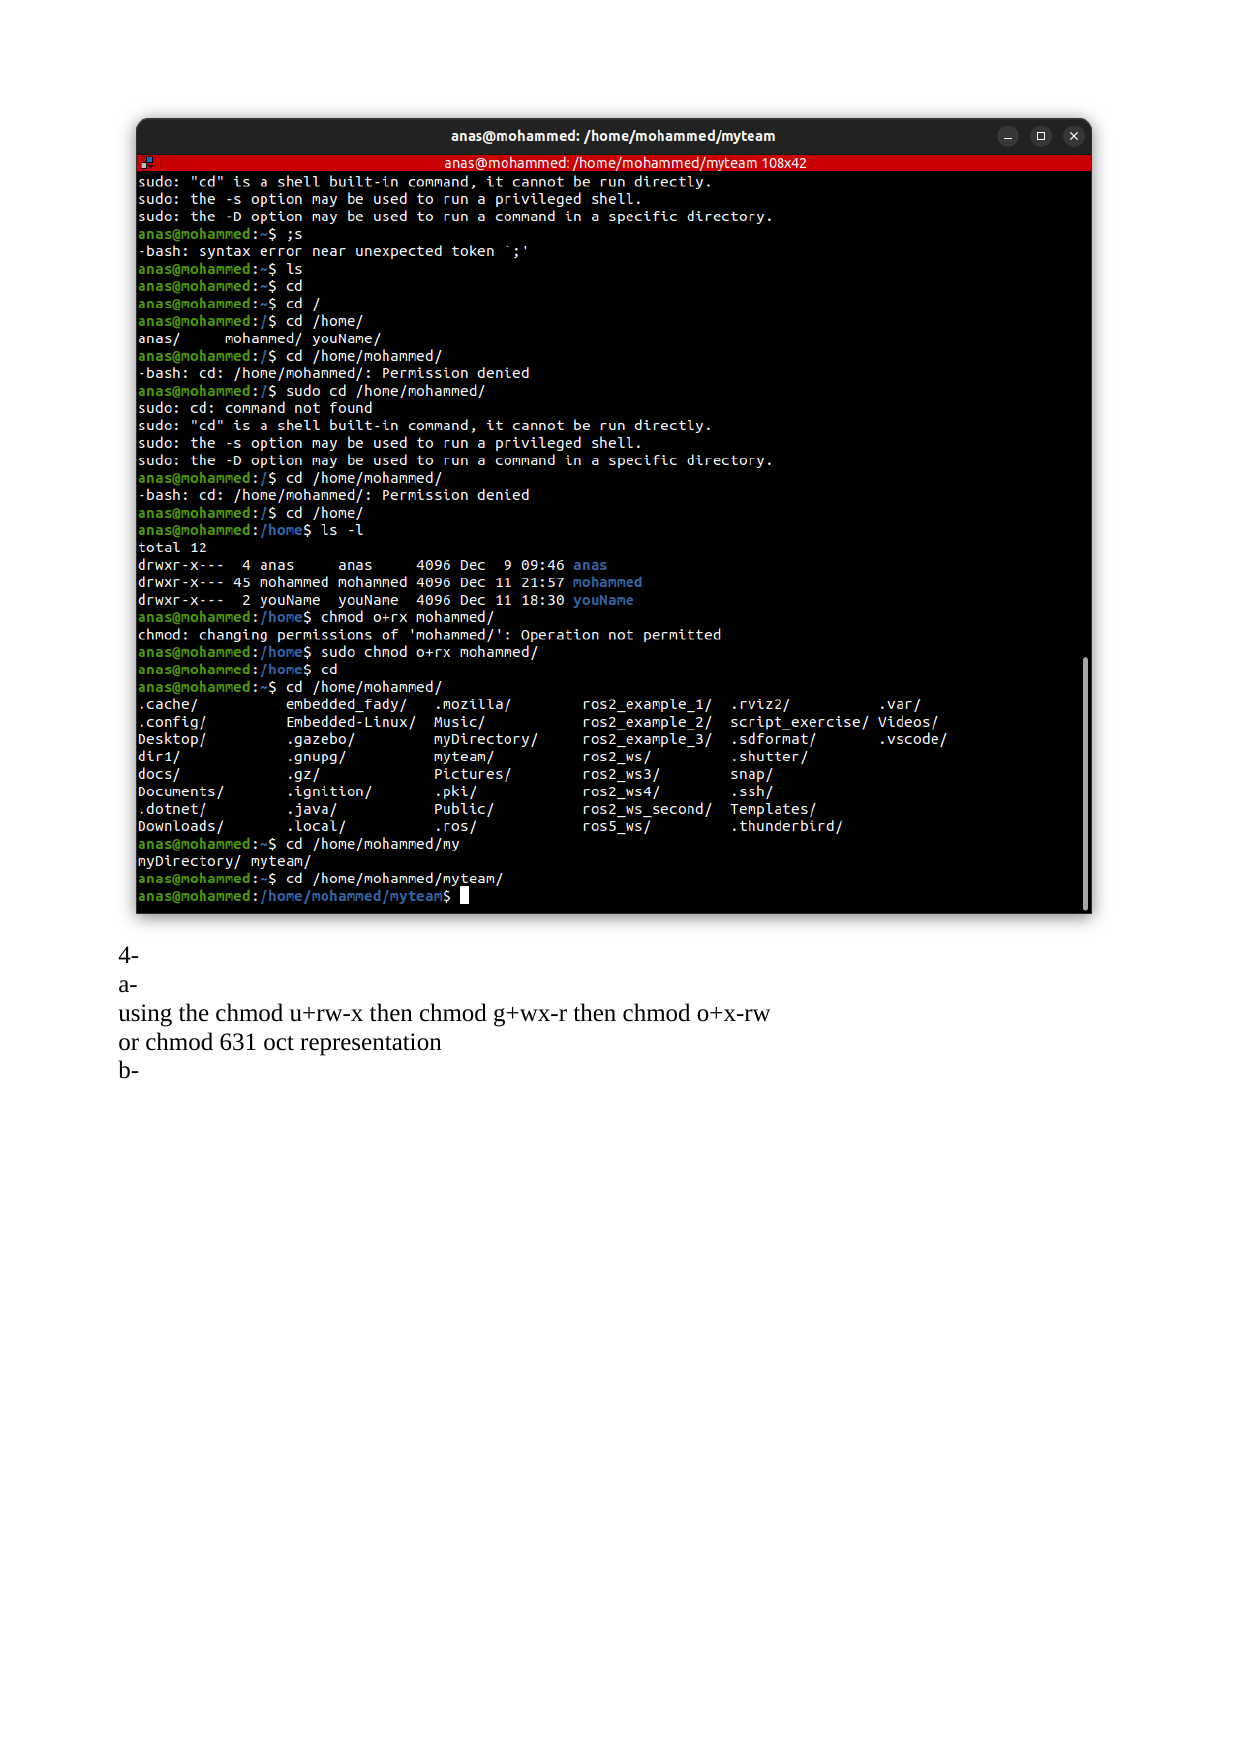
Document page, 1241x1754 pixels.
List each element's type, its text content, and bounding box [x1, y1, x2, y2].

text using the chmod u+rw-x then chmod g+wx-r then chmod o+x-rw [118, 998, 1122, 1027]
text or chmod 631 oct representation [118, 1027, 1122, 1056]
text 4- [118, 910, 1122, 969]
text a- [118, 969, 1122, 998]
text b- [118, 1056, 1122, 1084]
picture [111, 96, 1116, 941]
